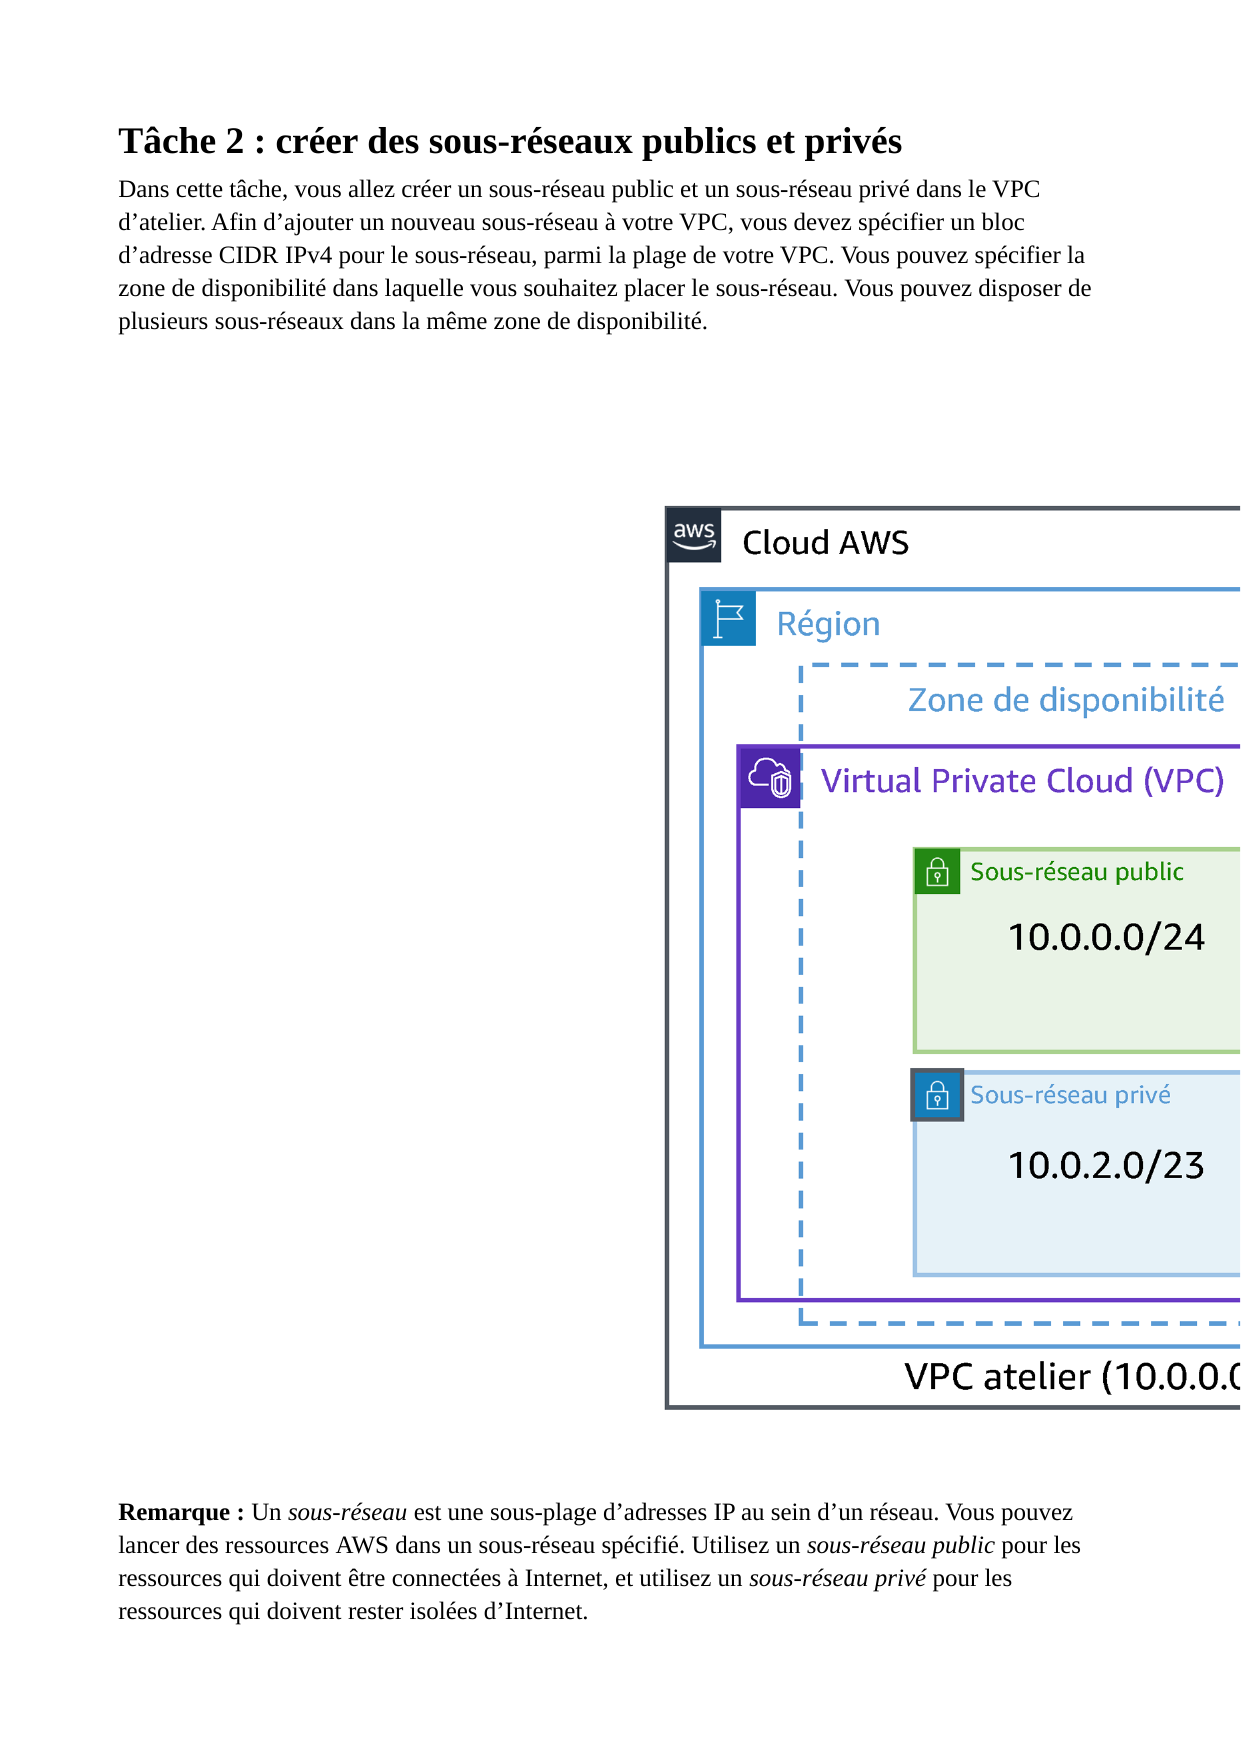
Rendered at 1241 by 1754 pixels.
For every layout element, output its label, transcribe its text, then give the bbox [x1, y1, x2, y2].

text Remarque : Un sous-réseau est une sous-plage d’adresses IP au sein d’un réseau. Vous pouvez lancer des ressources AWS dans un sous-réseau spécifié. Utilisez un sous-réseau public pour les ressources qui doivent être connectées à Internet, et utilisez un sous-réseau privé pour les ressources qui doivent rester isolées d’Internet. [118, 1497, 1122, 1625]
picture [118, 353, 1241, 1479]
subtitle Tâche 2 : créer des sous-réseaux publics et privés [118, 118, 1122, 161]
text Dans cette tâche, vous allez créer un sous-réseau public et un sous-réseau privé dans le VPC d’atelier. Afin d’ajouter un nouveau sous-réseau à votre VPC, vous devez spécifier un bloc d’adresse CIDR IPv4 pour le sous-réseau, parmi la plage de votre VPC. Vous pouvez spécifier la zone de disponibilité dans laquelle vous souhaitez placer le sous-réseau. Vous pouvez disposer de plusieurs sous-réseaux dans la même zone de disponibilité. [118, 174, 1122, 334]
